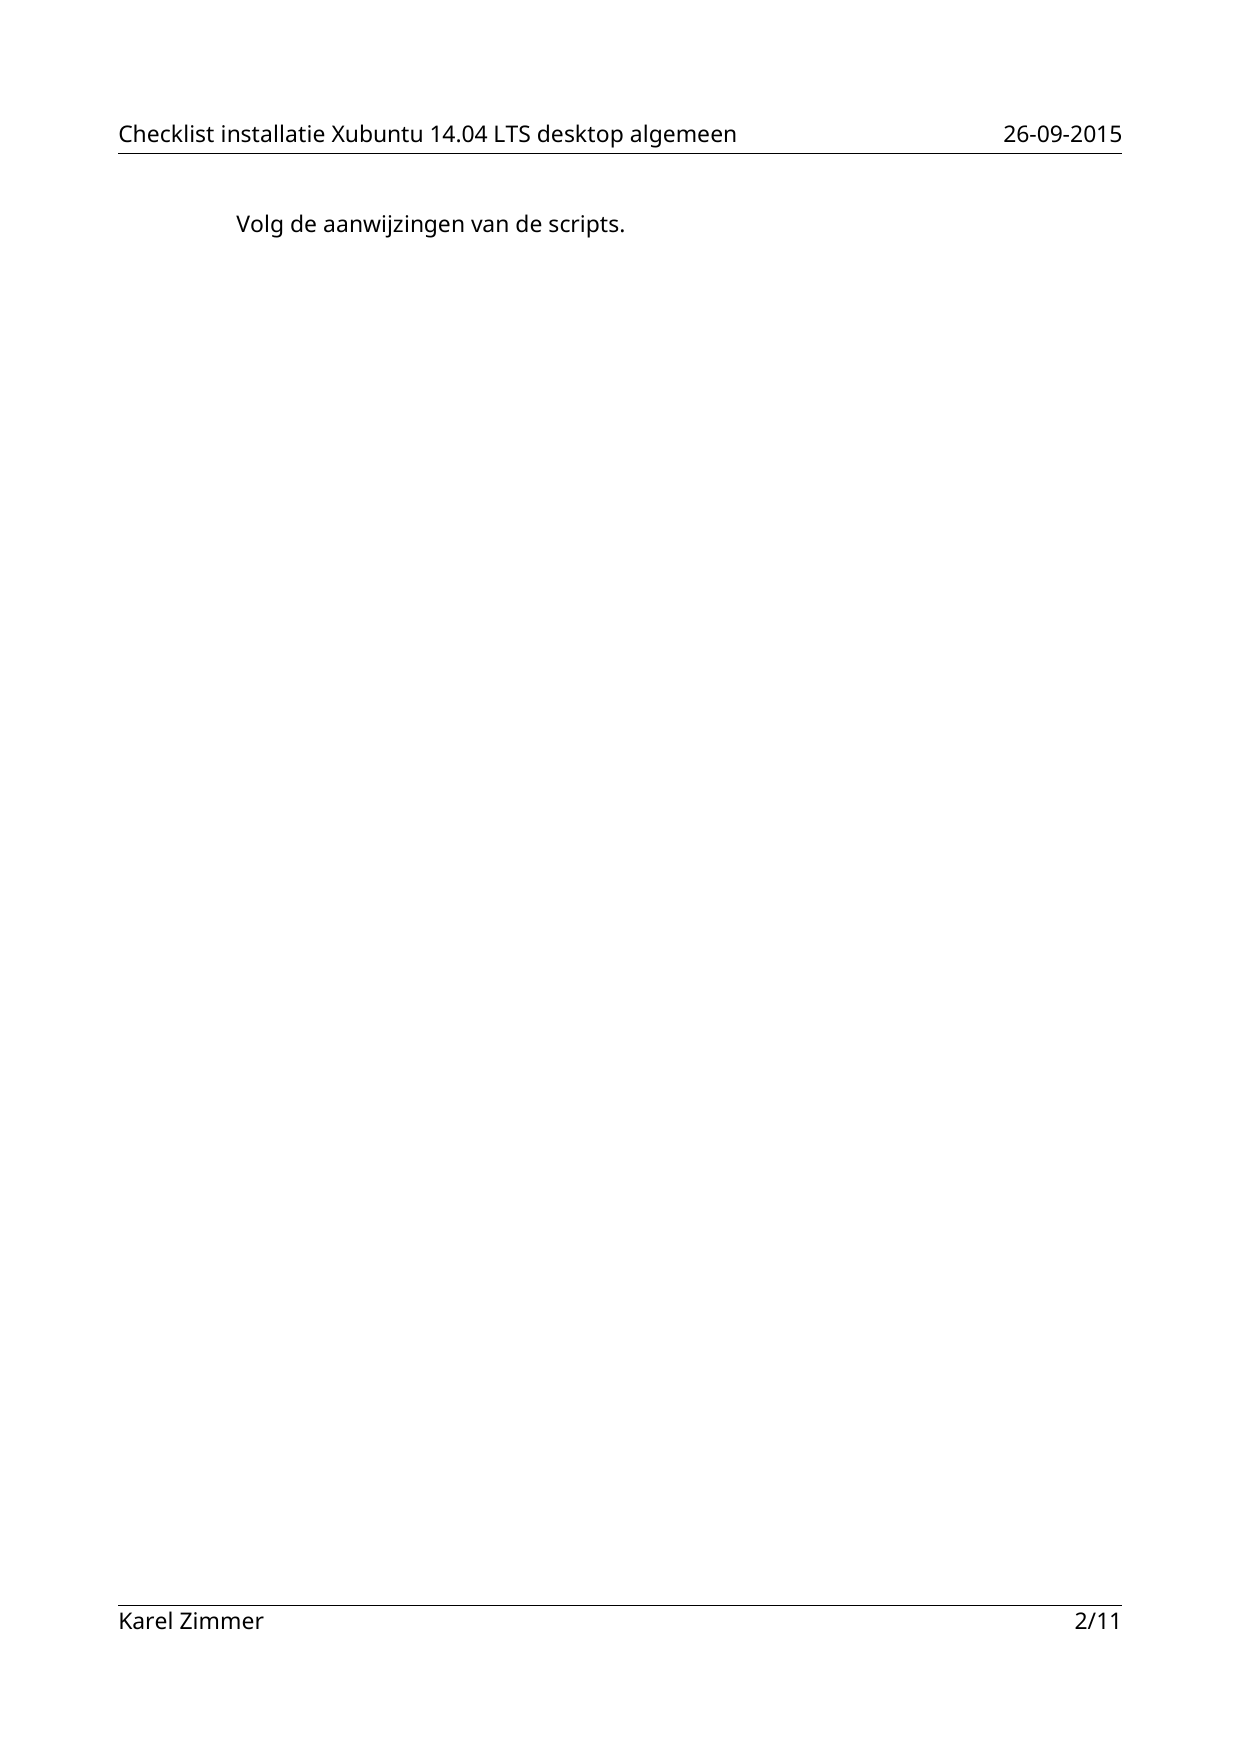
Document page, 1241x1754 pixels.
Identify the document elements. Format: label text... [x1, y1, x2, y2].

list Volg de aanwijzingen van de scripts. [133, 177, 1122, 239]
